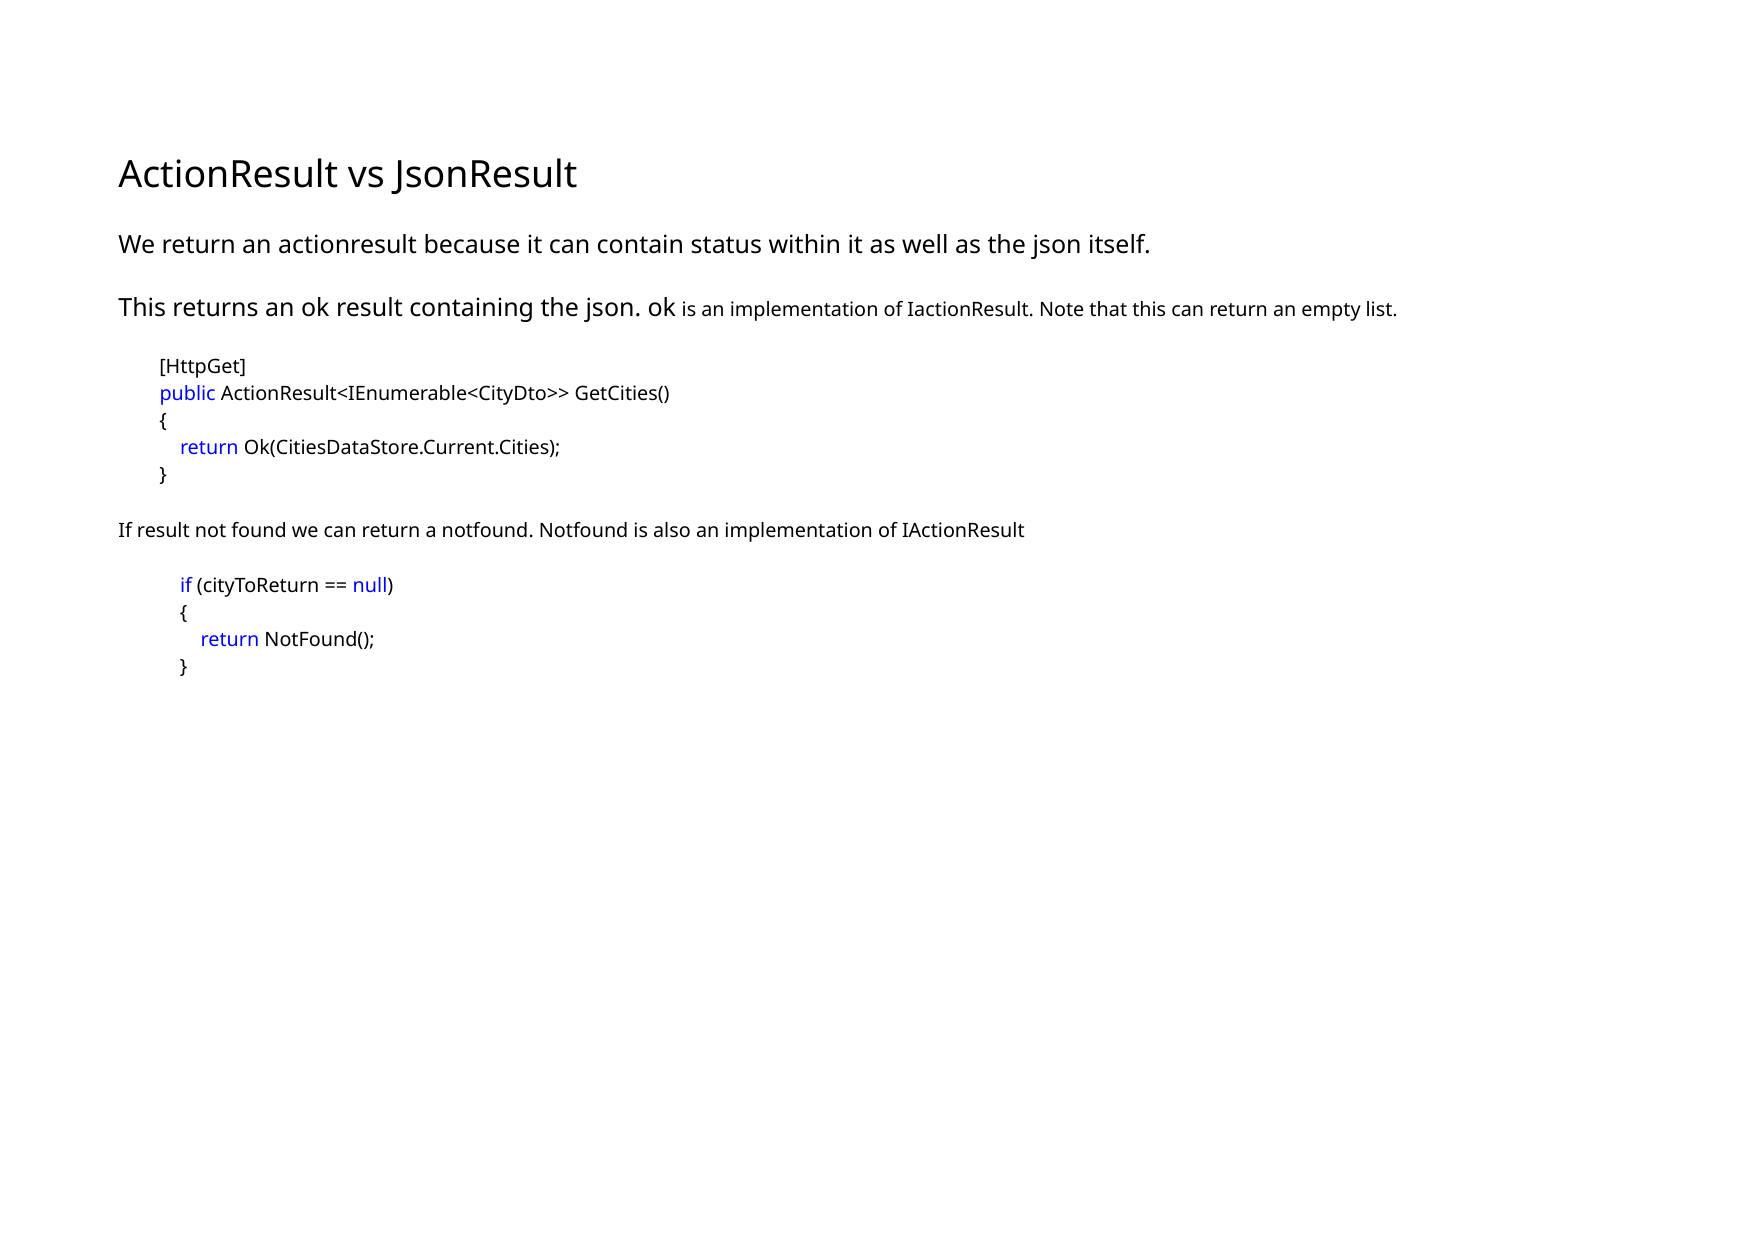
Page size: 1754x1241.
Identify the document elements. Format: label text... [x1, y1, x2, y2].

text { [118, 406, 1636, 433]
text This returns an ok result containing the json. ok is an implementation of IactionResult. Note that this can return an empty list. [118, 289, 1636, 323]
text } [118, 653, 1636, 679]
text } [118, 460, 1636, 487]
text We return an actionresult because it can contain status within it as well as the json itself. [118, 227, 1636, 261]
text ActionResult vs JsonResult [118, 147, 1636, 198]
text [HttpGet] [118, 352, 1636, 379]
text { [118, 599, 1636, 626]
text if (cityToReturn == null) [118, 572, 1636, 599]
text return Ok(CitiesDataStore.Current.Cities); [118, 433, 1636, 460]
text If result not found we can return a notfound. Notfound is also an implementation of IActionResult [118, 516, 1636, 543]
text return NotFound(); [118, 626, 1636, 653]
text public ActionResult<IEnumerable<CityDto>> GetCities() [118, 379, 1636, 406]
